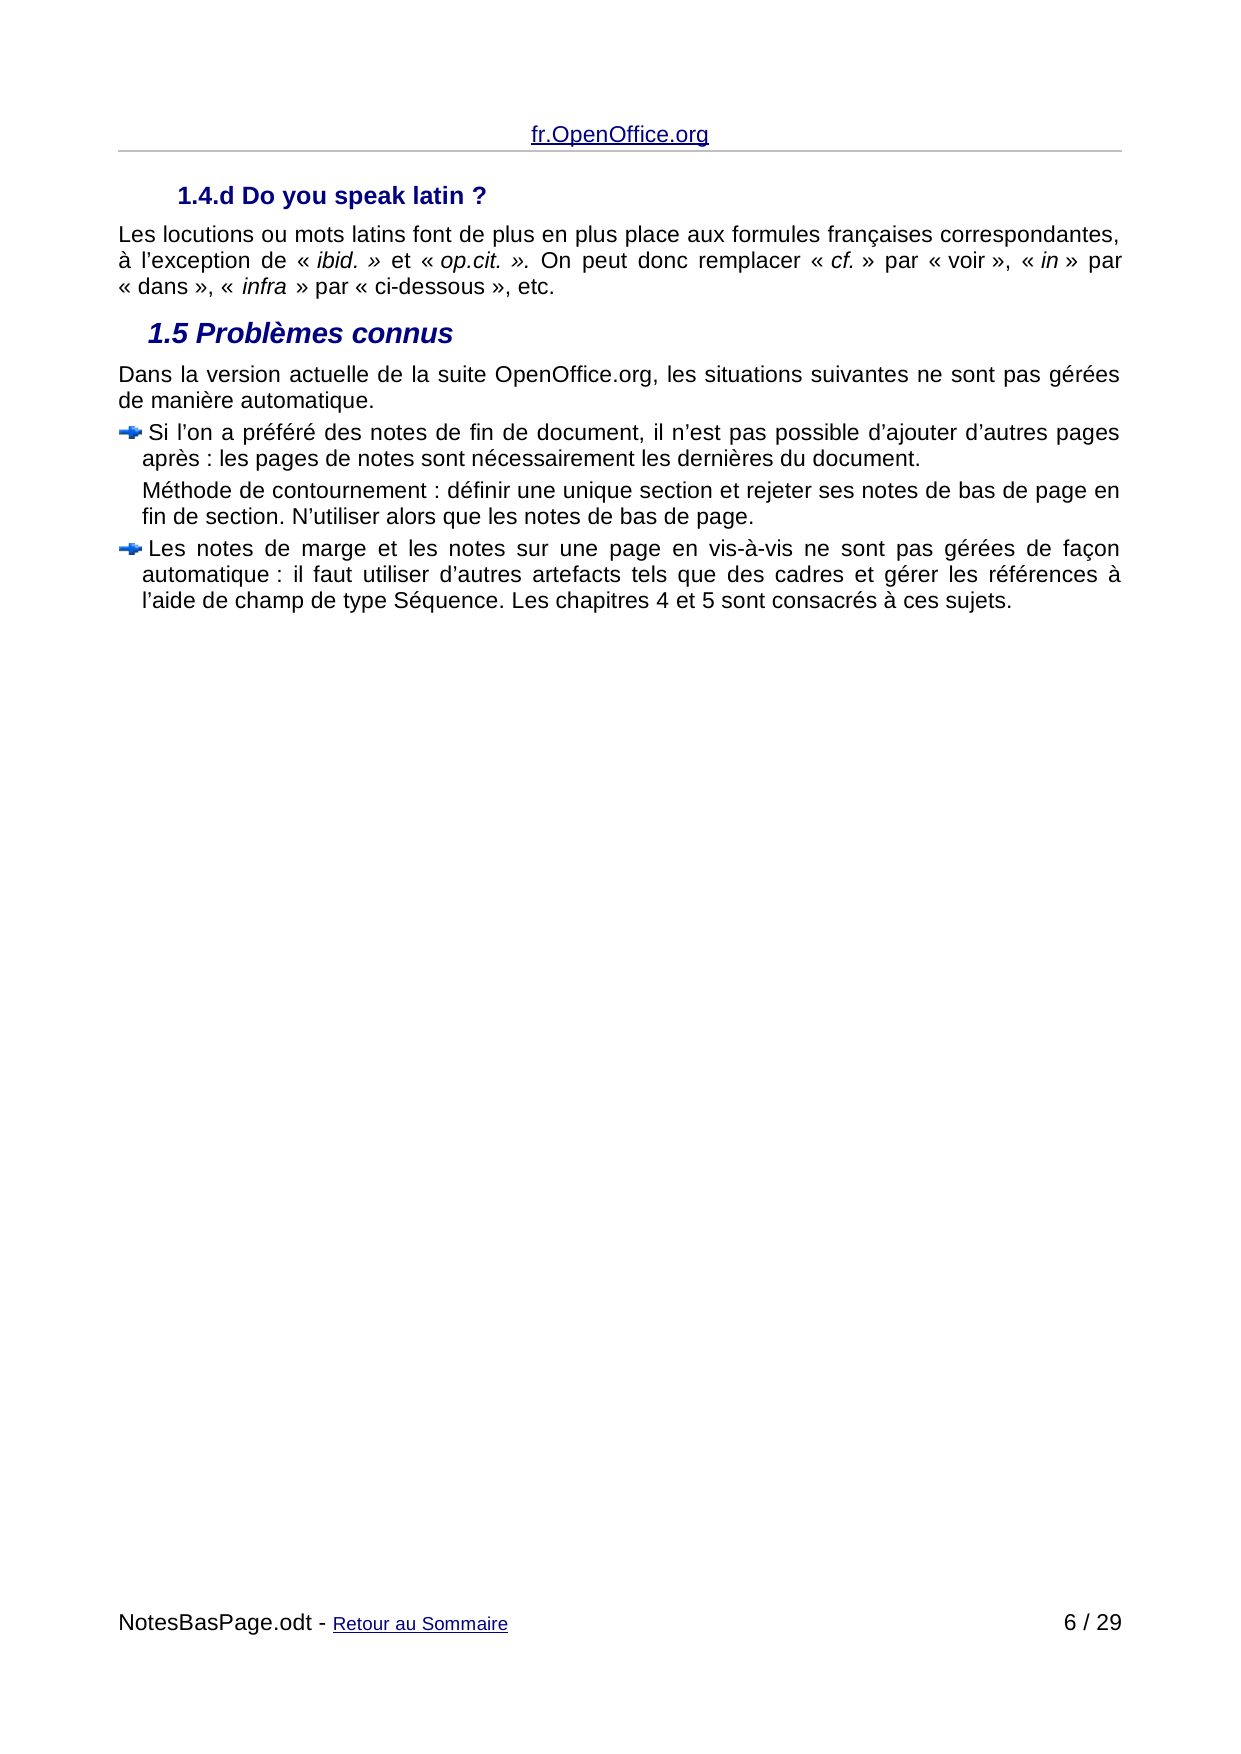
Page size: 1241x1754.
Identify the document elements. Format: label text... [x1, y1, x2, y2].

list Si l’on a préféré des notes de fin de document, il n’est pas possible d’ajouter d’autres pages après : les pages de notes sont nécessairement les dernières du document. [118, 419, 1122, 472]
subtitle Problèmes connus [148, 317, 1122, 350]
list Méthode de contournement : définir une unique section et rejeter ses notes de bas de page en fin de section. N’utiliser alors que les notes de bas de page. [118, 477, 1122, 529]
picture [119, 543, 142, 555]
text Dans la version actuelle de la suite OpenOffice.org, les situations suivantes ne sont pas gérées de manière automatique. [118, 361, 1122, 413]
text Les locutions ou mots latins font de plus en plus place aux formules françaises correspondantes, à l’exception de « ibid. » et « op.cit. ». On peut donc remplacer « cf. » par « voir », « in » par « dans », « infra » par « ci-dessous », etc. [118, 221, 1122, 299]
subtitle Do you speak latin ? [177, 182, 1122, 209]
list Les notes de marge et les notes sur une page en vis-à-vis ne sont pas gérées de façon automatique : il faut utiliser d’autres artefacts tels que des cadres et gérer les références à l’aide de champ de type Séquence. Les chapitres 4 et 5 sont consacrés à ces sujets. [118, 536, 1122, 614]
picture [119, 426, 142, 439]
